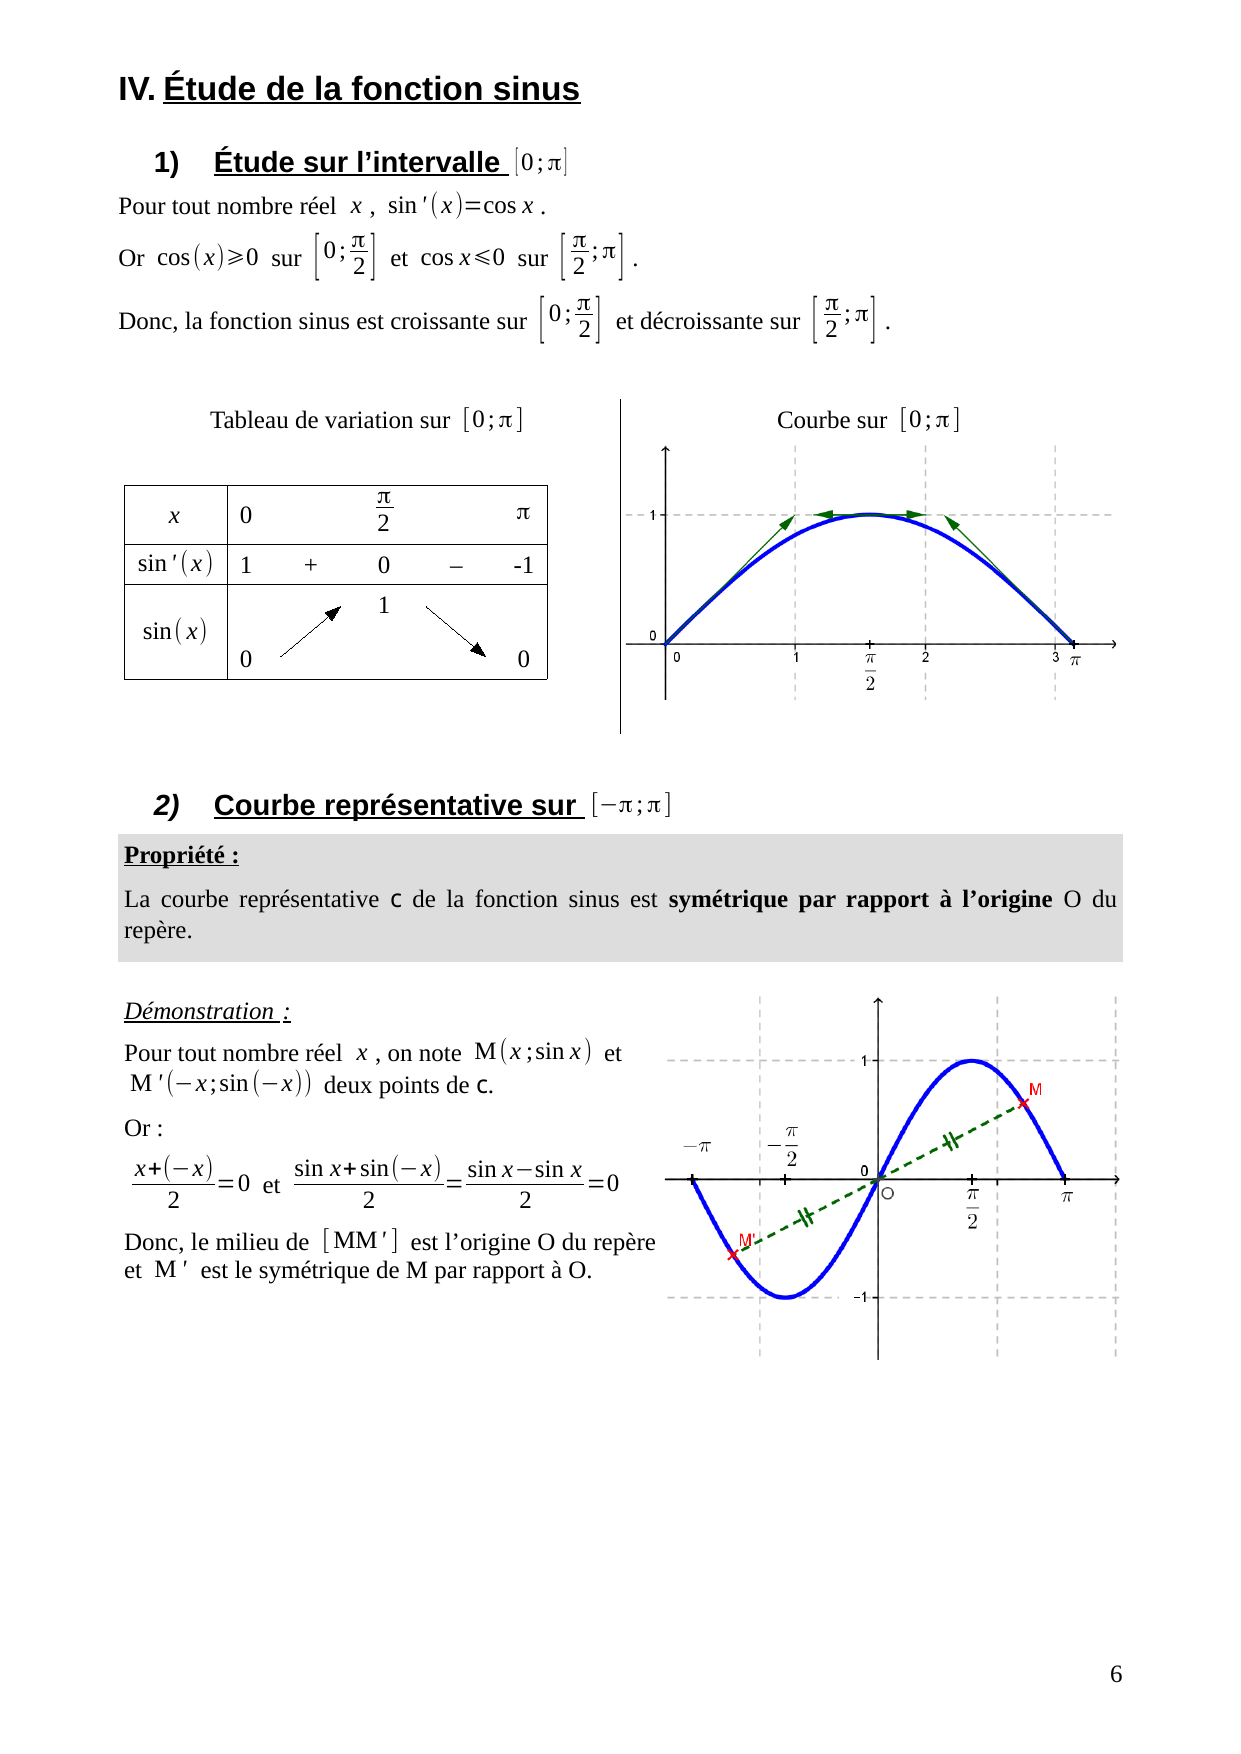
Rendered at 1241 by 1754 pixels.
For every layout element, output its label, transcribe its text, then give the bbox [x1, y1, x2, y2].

table_header Tableau de variation sur [118, 399, 620, 439]
table_cell – [411, 545, 501, 584]
table_cell 0 [228, 585, 265, 679]
table_cell 1 [228, 545, 265, 584]
table_header Démonstration : Pour tout nombre réel , on note et deux points de c. Or : et Donc, le milieu de est l’origine O du repère et est le symétrique de M par rapport à O. [118, 991, 662, 1394]
table_cell 1 [357, 585, 411, 679]
text Donc, la fonction sinus est croissante sur et décroissante sur . [118, 295, 1122, 346]
text Pour tout nombre réel , . [118, 191, 1122, 220]
table_header [265, 486, 357, 544]
table_header x [125, 486, 227, 544]
text Or sur et sur . [118, 232, 1122, 283]
table_header [357, 486, 411, 544]
table_header 0 [228, 486, 265, 544]
table_cell [125, 545, 227, 584]
table_cell 0 [501, 585, 547, 679]
table_header [411, 486, 501, 544]
table_cell [411, 585, 501, 679]
subtitle Courbe représentative sur [153, 788, 1122, 821]
table_cell 0 [357, 545, 411, 584]
table_cell [125, 585, 227, 679]
table_cell -1 [501, 545, 547, 584]
table_header [662, 991, 1123, 1394]
table_header [501, 486, 547, 544]
table_cell [118, 440, 620, 480]
subtitle Étude sur l’intervalle [153, 145, 1122, 178]
subtitle Étude de la fonction sinus [118, 69, 1122, 107]
table_header Courbe sur [621, 399, 1122, 439]
table_cell + [265, 545, 357, 584]
table_cell [621, 440, 1122, 734]
table_cell [118, 480, 620, 734]
table_cell [265, 585, 357, 679]
table_header Propriété : La courbe représentative c de la fonction sinus est symétrique par rapport à l’origine O du repère. [118, 834, 1123, 962]
